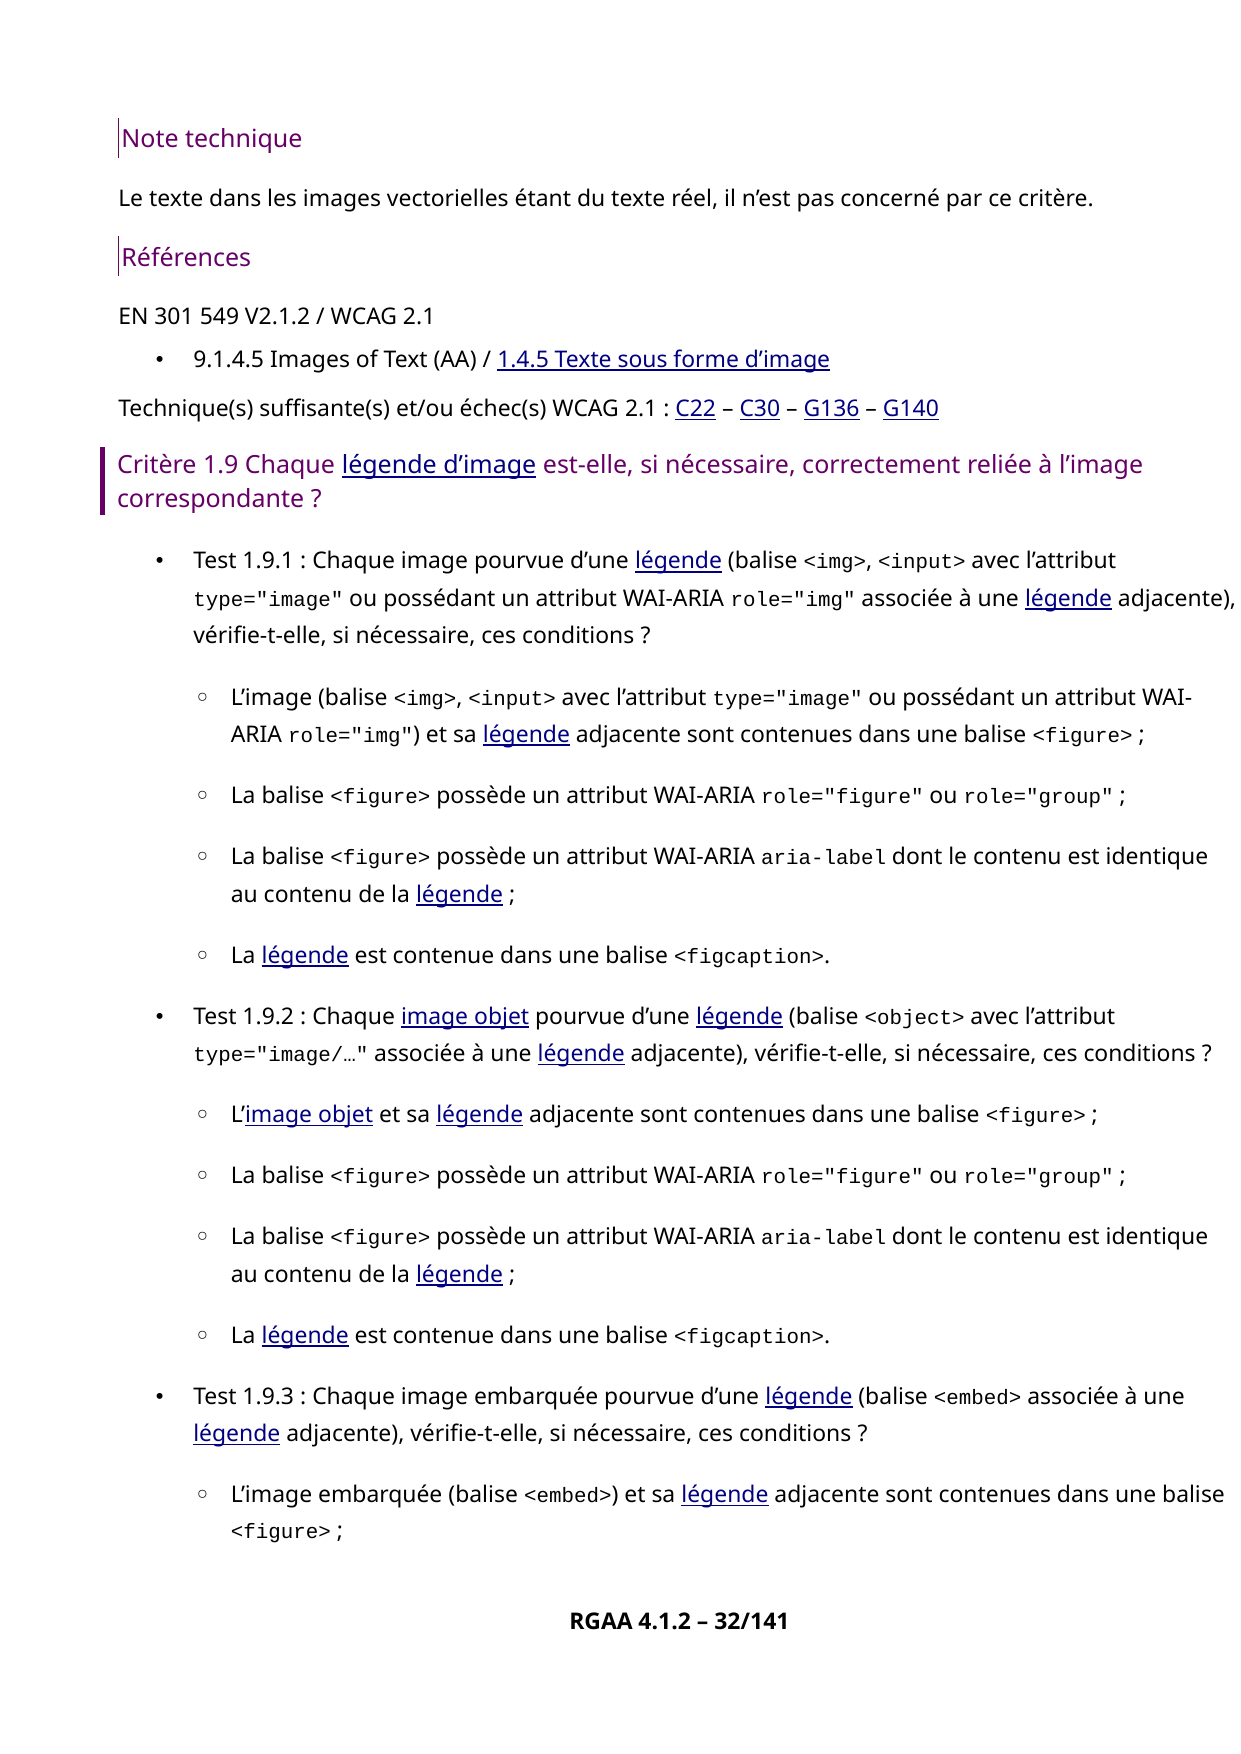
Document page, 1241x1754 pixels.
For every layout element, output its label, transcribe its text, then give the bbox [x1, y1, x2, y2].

subtitle Références [119, 236, 1240, 276]
list L’image objet et sa légende adjacente sont contenues dans une balise <figure> ; [193, 1098, 1240, 1129]
list Test 1.9.2 : Chaque image objet pourvue d’une légende (balise <object> avec l’attribut type="image/…" associée à une légende adjacente), vérifie-t-elle, si nécessaire, ces conditions ? [156, 1000, 1240, 1068]
text EN 301 549 V2.1.2 / WCAG 2.1 [118, 300, 1240, 331]
list La balise <figure> possède un attribut WAI-ARIA role="figure" ou role="group" ; [193, 1159, 1240, 1191]
list Test 1.9.3 : Chaque image embarquée pourvue d’une légende (balise <embed> associée à une légende adjacente), vérifie-t-elle, si nécessaire, ces conditions ? [156, 1380, 1240, 1449]
list Test 1.9.1 : Chaque image pourvue d’une légende (balise <img>, <input> avec l’attribut type="image" ou possédant un attribut WAI-ARIA role="img" associée à une légende adjacente), vérifie-t-elle, si nécessaire, ces conditions ? [156, 544, 1240, 651]
text Technique(s) suffisante(s) et/ou échec(s) WCAG 2.1 : C22 – C30 – G136 – G140 [118, 392, 1240, 423]
list 9.1.4.5 Images of Text (AA) / 1.4.5 Texte sous forme d’image [156, 343, 1240, 374]
list L’image (balise <img>, <input> avec l’attribut type="image" ou possédant un attribut WAI-ARIA role="img") et sa légende adjacente sont contenues dans une balise <figure> ; [193, 681, 1240, 749]
list La balise <figure> possède un attribut WAI-ARIA aria-label dont le contenu est identique au contenu de la légende ; [193, 840, 1240, 909]
subtitle Critère 1.9 Chaque légende d’image est-elle, si nécessaire, correctement reliée à l’image correspondante ? [105, 447, 1240, 515]
list La balise <figure> possède un attribut WAI-ARIA aria-label dont le contenu est identique au contenu de la légende ; [193, 1220, 1240, 1289]
subtitle Note technique [119, 118, 1240, 158]
text Le texte dans les images vectorielles étant du texte réel, il n’est pas concerné par ce critère. [118, 182, 1240, 213]
list L’image embarquée (balise <embed>) et sa légende adjacente sont contenues dans une balise <figure> ; [193, 1478, 1240, 1546]
list La balise <figure> possède un attribut WAI-ARIA role="figure" ou role="group" ; [193, 779, 1240, 810]
list La légende est contenue dans une balise <figcaption>. [193, 939, 1240, 970]
list La légende est contenue dans une balise <figcaption>. [193, 1319, 1240, 1350]
